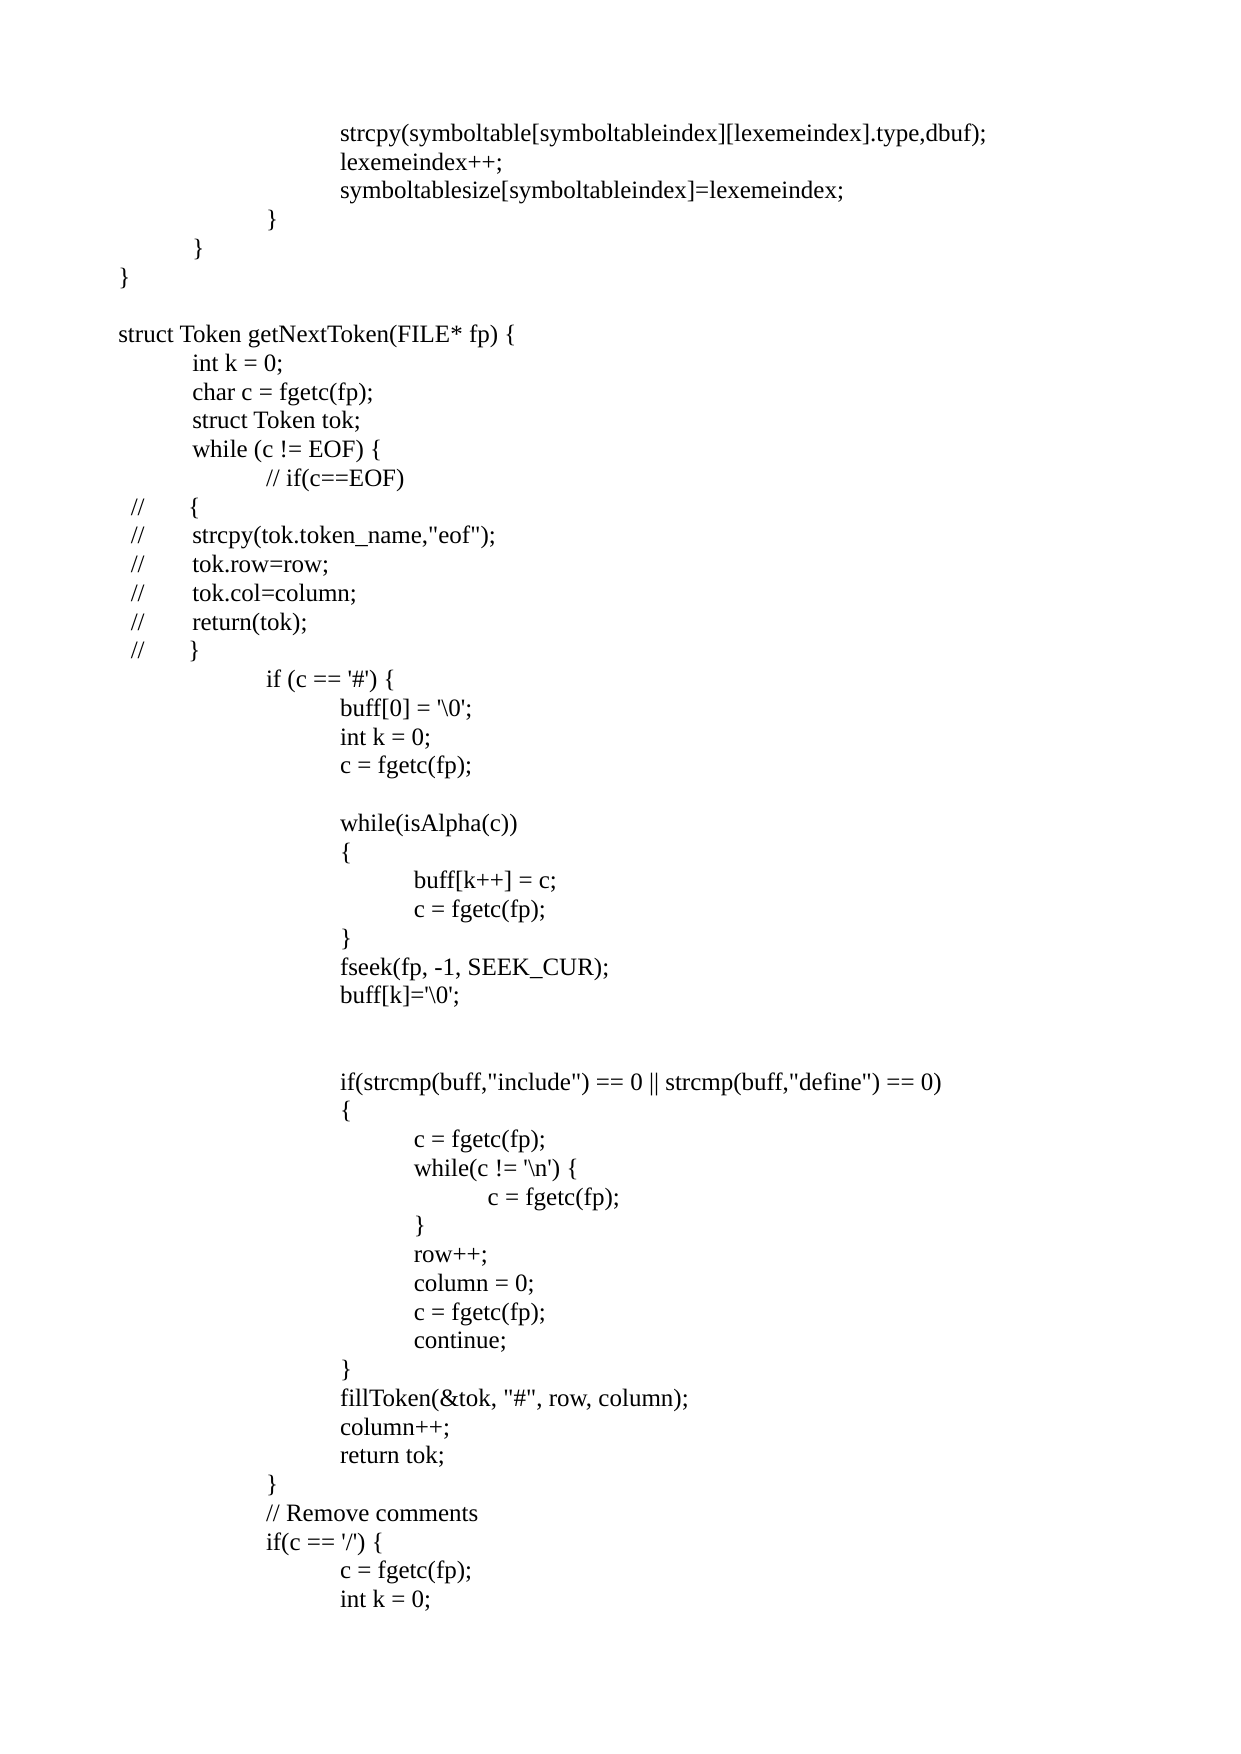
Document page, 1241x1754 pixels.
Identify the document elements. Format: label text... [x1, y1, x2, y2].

text if (c == '#') { [118, 664, 1122, 693]
text buff[k++] = c; [118, 866, 1122, 894]
text c = fgetc(fp); [118, 1297, 1122, 1326]
text // tok.row=row; [118, 549, 1122, 578]
text char c = fgetc(fp); [118, 377, 1122, 406]
text c = fgetc(fp); [118, 1556, 1122, 1584]
text strcpy(symboltable[symboltableindex][lexemeindex].type,dbuf); [118, 118, 1122, 147]
text buff[k]='\0'; [118, 981, 1122, 1009]
text } [118, 1354, 1122, 1383]
text lexemeindex++; [118, 147, 1122, 176]
text while(c != '\n') { [118, 1153, 1122, 1182]
text column++; [118, 1412, 1122, 1441]
text { [118, 837, 1122, 866]
text // { [118, 492, 1122, 521]
text } [118, 1211, 1122, 1239]
text int k = 0; [118, 722, 1122, 751]
text c = fgetc(fp); [118, 894, 1122, 923]
text while(isAlpha(c)) [118, 808, 1122, 837]
text } [118, 233, 1122, 262]
text continue; [118, 1326, 1122, 1354]
text int k = 0; [118, 348, 1122, 377]
text // if(c==EOF) [118, 463, 1122, 492]
text column = 0; [118, 1268, 1122, 1297]
text } [118, 262, 1122, 291]
text return tok; [118, 1441, 1122, 1469]
text symboltablesize[symboltableindex]=lexemeindex; [118, 176, 1122, 204]
text // return(tok); [118, 607, 1122, 636]
text struct Token getNextToken(FILE* fp) { [118, 319, 1122, 348]
text } [118, 204, 1122, 233]
text if(strcmp(buff,"include") == 0 || strcmp(buff,"define") == 0) [118, 1067, 1122, 1096]
text } [118, 1469, 1122, 1498]
text fseek(fp, -1, SEEK_CUR); [118, 952, 1122, 981]
text } [118, 923, 1122, 952]
text // tok.col=column; [118, 578, 1122, 607]
text row++; [118, 1239, 1122, 1268]
text c = fgetc(fp); [118, 1124, 1122, 1153]
text // strcpy(tok.token_name,"eof"); [118, 521, 1122, 549]
text int k = 0; [118, 1584, 1122, 1613]
text { [118, 1096, 1122, 1124]
text // Remove comments [118, 1498, 1122, 1527]
text while (c != EOF) { [118, 434, 1122, 463]
text c = fgetc(fp); [118, 751, 1122, 779]
text c = fgetc(fp); [118, 1182, 1122, 1211]
text fillToken(&tok, "#", row, column); [118, 1383, 1122, 1412]
text if(c == '/') { [118, 1527, 1122, 1556]
text buff[0] = '\0'; [118, 693, 1122, 722]
text struct Token tok; [118, 406, 1122, 434]
text // } [118, 636, 1122, 664]
